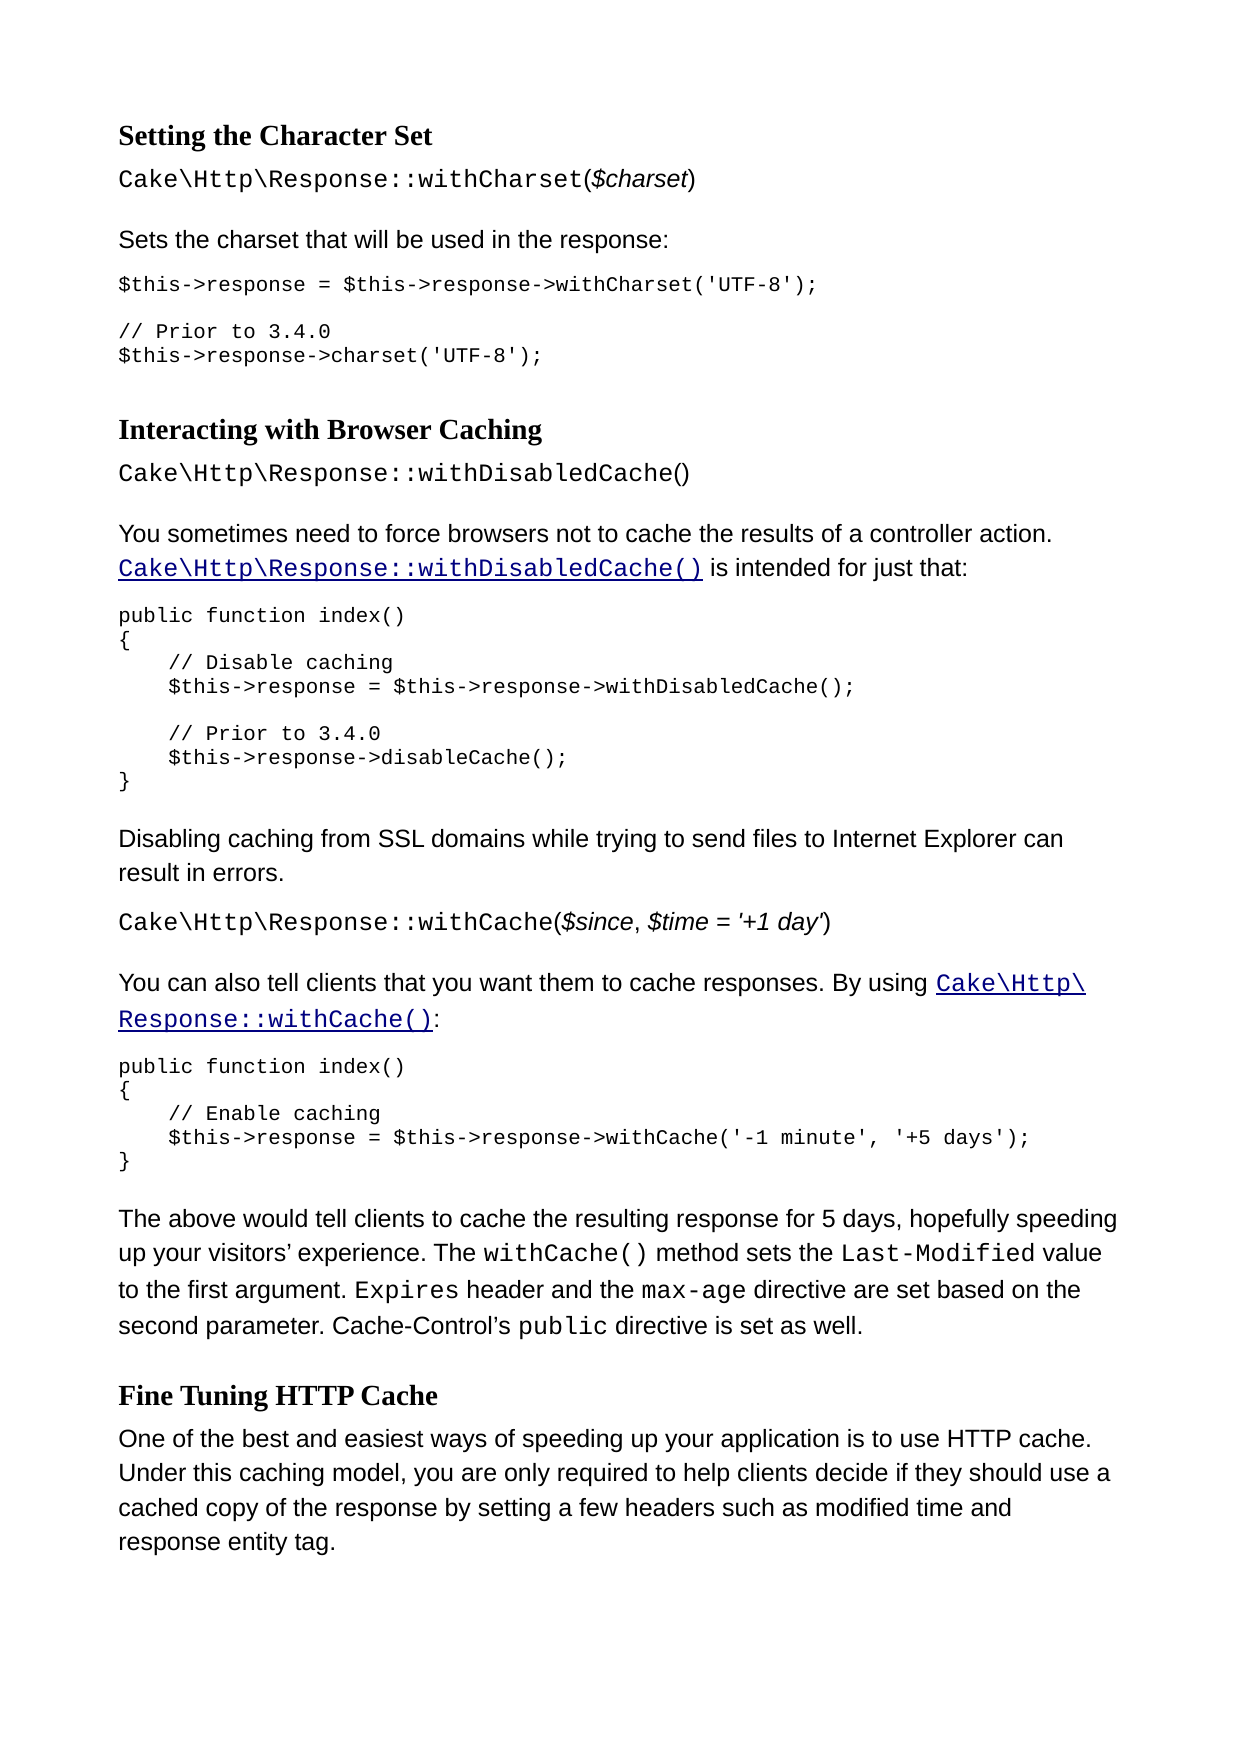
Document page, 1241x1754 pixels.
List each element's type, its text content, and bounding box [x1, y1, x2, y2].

subtitle Cake\Http\Response::withCache($since, $time = '+1 day') [118, 907, 1122, 938]
text Sets the charset that will be used in the response: [118, 224, 1122, 253]
text Disabling caching from SSL domains while trying to send files to Internet Explorer can result in errors. [118, 823, 1122, 887]
text } [118, 770, 1122, 794]
text You sometimes need to force browsers not to cache the results of a controller action. Cake\Http\Response::withDisabledCache() is intended for just that: [118, 519, 1122, 584]
text // Prior to 3.4.0 [118, 321, 1122, 344]
subtitle Fine Tuning HTTP Cache [118, 1378, 1122, 1411]
text $this->response = $this->response->withCharset('UTF-8'); [118, 274, 1122, 297]
subtitle Cake\Http\Response::withCharset($charset) [118, 164, 1122, 195]
text public function index() [118, 1056, 1122, 1079]
text $this->response->disableCache(); [118, 747, 1122, 770]
text The above would tell clients to cache the resulting response for 5 days, hopefully speeding up your visitors’ experience. The withCache() method sets the Last-Modified value to the first argument. Expires header and the max-age directive are set based on the second parameter. Cache-Control’s public directive is set as well. [118, 1203, 1122, 1342]
text public function index() [118, 605, 1122, 628]
text You can also tell clients that you want them to cache responses. By using Cake\Http\Response::withCache(): [118, 967, 1122, 1035]
subtitle Cake\Http\Response::withDisabledCache() [118, 458, 1122, 489]
text $this->response = $this->response->withDisabledCache(); [118, 676, 1122, 699]
subtitle Setting the Character Set [118, 118, 1122, 152]
subtitle Interacting with Browser Caching [118, 412, 1122, 446]
text // Disable caching [118, 652, 1122, 676]
text } [118, 1150, 1122, 1174]
text { [118, 628, 1122, 652]
text // Enable caching [118, 1103, 1122, 1127]
text $this->response->charset('UTF-8'); [118, 344, 1122, 368]
text One of the best and easiest ways of speeding up your application is to use HTTP cache. Under this caching model, you are only required to help clients decide if they should use a cached copy of the response by setting a few headers such as modified time and response entity tag. [118, 1424, 1122, 1556]
text { [118, 1079, 1122, 1103]
text // Prior to 3.4.0 [118, 723, 1122, 747]
text $this->response = $this->response->withCache('-1 minute', '+5 days'); [118, 1127, 1122, 1150]
